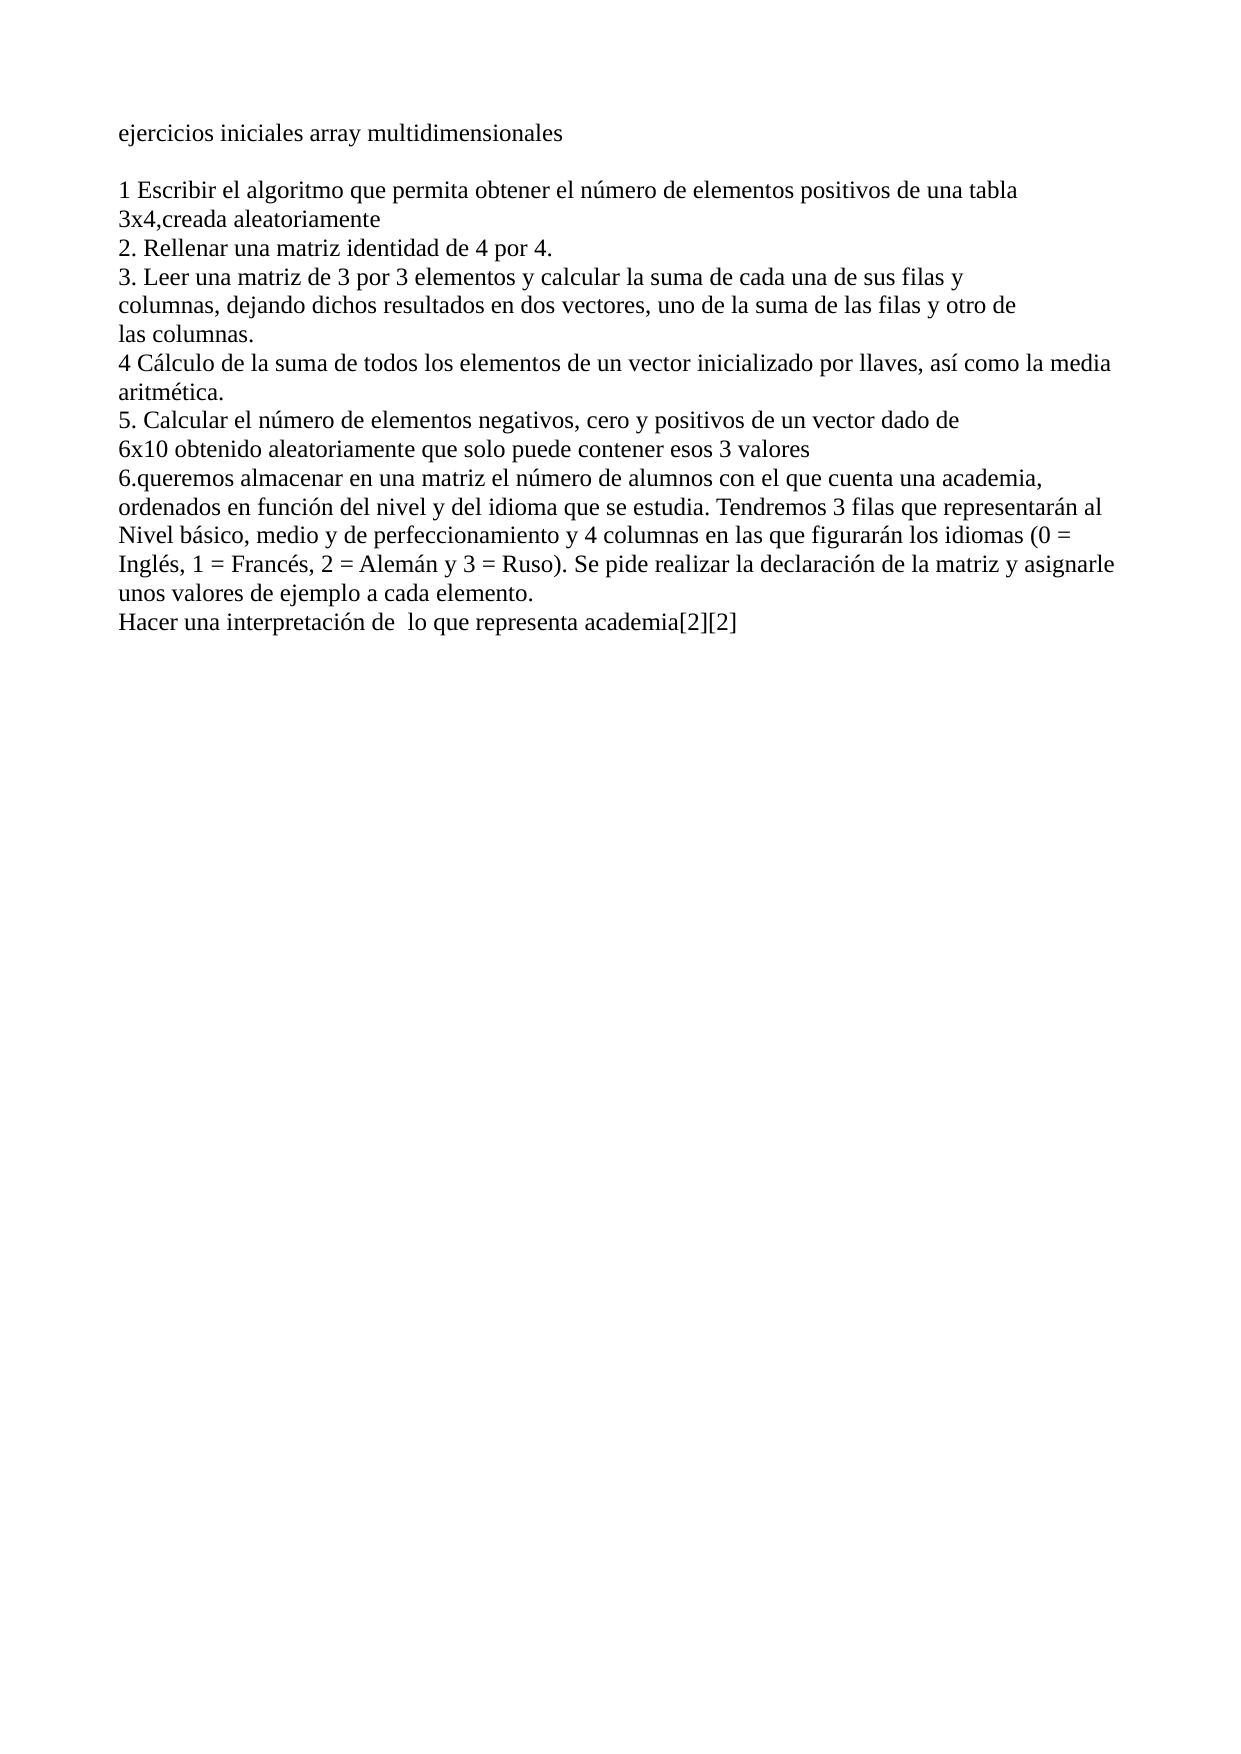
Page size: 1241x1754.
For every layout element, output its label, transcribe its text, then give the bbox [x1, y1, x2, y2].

text 2. Rellenar una matriz identidad de 4 por 4. [118, 233, 1122, 262]
text 1 Escribir el algoritmo que permita obtener el número de elementos positivos de una tabla 3x4,creada aleatoriamente [118, 176, 1122, 233]
text 4 Cálculo de la suma de todos los elementos de un vector inicializado por llaves, así como la media aritmética. [118, 348, 1122, 406]
text las columnas. [118, 319, 1122, 348]
text ejercicios iniciales array multidimensionales [118, 118, 1122, 147]
text 5. Calcular el número de elementos negativos, cero y positivos de un vector dado de [118, 406, 1122, 434]
text Hacer una interpretación de lo que representa academia[2][2] [118, 607, 1122, 636]
text 3. Leer una matriz de 3 por 3 elementos y calcular la suma de cada una de sus filas y [118, 262, 1122, 291]
text columnas, dejando dichos resultados en dos vectores, uno de la suma de las filas y otro de [118, 291, 1122, 319]
text 6x10 obtenido aleatoriamente que solo puede contener esos 3 valores [118, 434, 1122, 463]
text 6.queremos almacenar en una matriz el número de alumnos con el que cuenta una academia, ordenados en función del nivel y del idioma que se estudia. Tendremos 3 filas que representarán al Nivel básico, medio y de perfeccionamiento y 4 columnas en las que figurarán los idiomas (0 = Inglés, 1 = Francés, 2 = Alemán y 3 = Ruso). Se pide realizar la declaración de la matriz y asignarle unos valores de ejemplo a cada elemento. [118, 463, 1122, 607]
